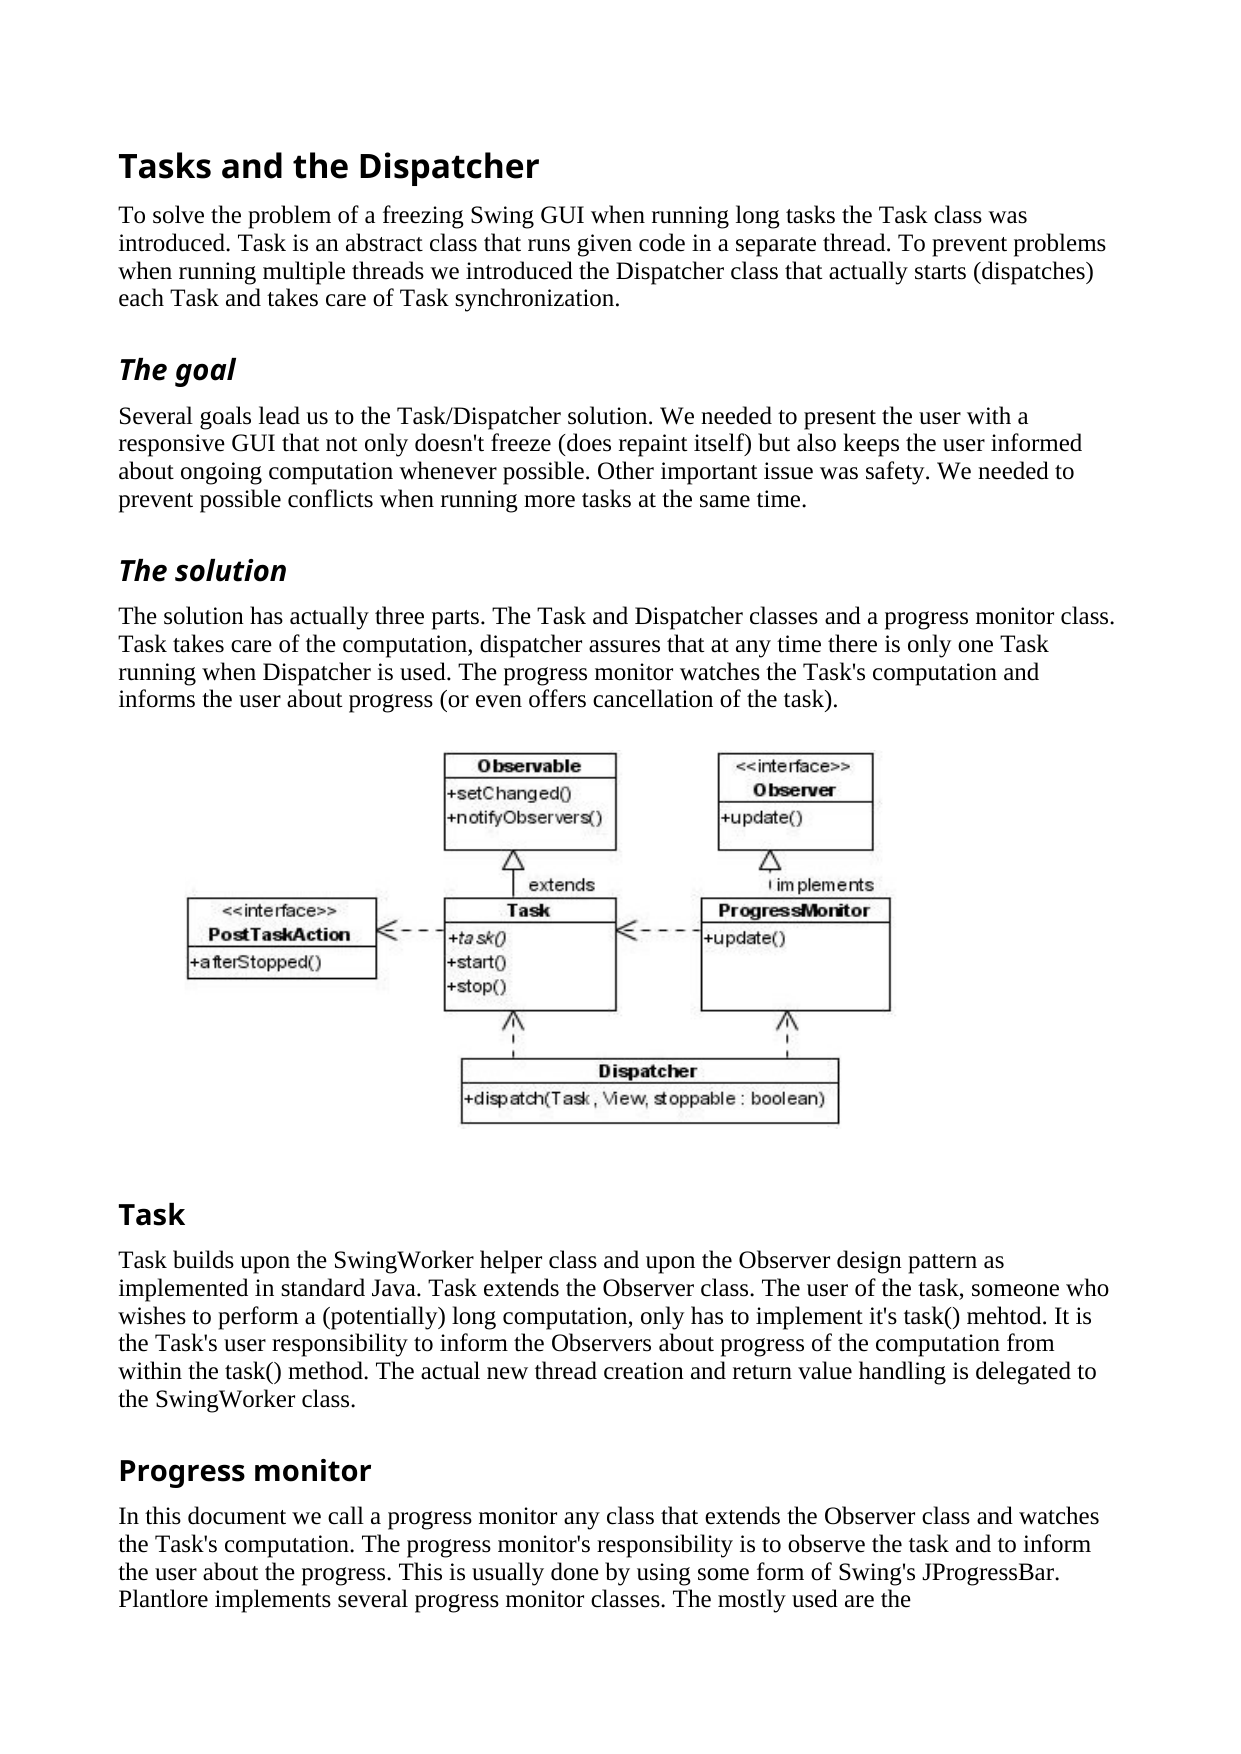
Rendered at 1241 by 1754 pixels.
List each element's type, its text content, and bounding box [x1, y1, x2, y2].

text The solution has actually three parts. The Task and Dispatcher classes and a progress monitor class. Task takes care of the computation, dispatcher assures that at any time there is only one Task running when Dispatcher is used. The progress monitor watches the Task's computation and informs the user about progress (or even offers cancellation of the task). [118, 602, 1122, 713]
subtitle The solution [118, 550, 1122, 590]
subtitle Task [118, 1194, 1122, 1234]
text Task builds upon the SwingWorker helper class and upon the Observer design pattern as implemented in standard Java. Task extends the Observer class. The user of the task, someone who wishes to perform a (potentially) long computation, only has to implement it's task() mehtod. It is the Task's user responsibility to inform the Observers about progress of the computation from within the task() method. The actual new thread creation and return value handling is delegated to the SwingWorker class. [118, 1246, 1122, 1413]
text Several goals lead us to the Task/Dispatcher solution. We needed to present the user with a responsive GUI that not only doesn't freeze (does repaint itself) but also keeps the user informed about ongoing computation whenever possible. Other important issue was safety. We needed to prevent possible conflicts when running more tasks at the same time. [118, 402, 1122, 513]
picture [184, 750, 898, 1129]
subtitle Progress monitor [118, 1450, 1122, 1490]
text In this document we call a progress monitor any class that extends the Observer class and watches the Task's computation. The progress monitor's responsibility is to observe the task and to inform the user about the progress. This is usually done by using some form of Swing's JProgressBar. Plantlore implements several progress monitor classes. The mostly used are the [118, 1502, 1122, 1613]
subtitle Tasks and the Dispatcher [118, 143, 1122, 189]
subtitle The goal [118, 350, 1122, 389]
text To solve the problem of a freezing Swing GUI when running long tasks the Task class was introduced. Task is an abstract class that runs given code in a separate thread. To prevent problems when running multiple threads we introduced the Dispatcher class that actually starts (dispatches) each Task and takes care of Task synchronization. [118, 201, 1122, 312]
